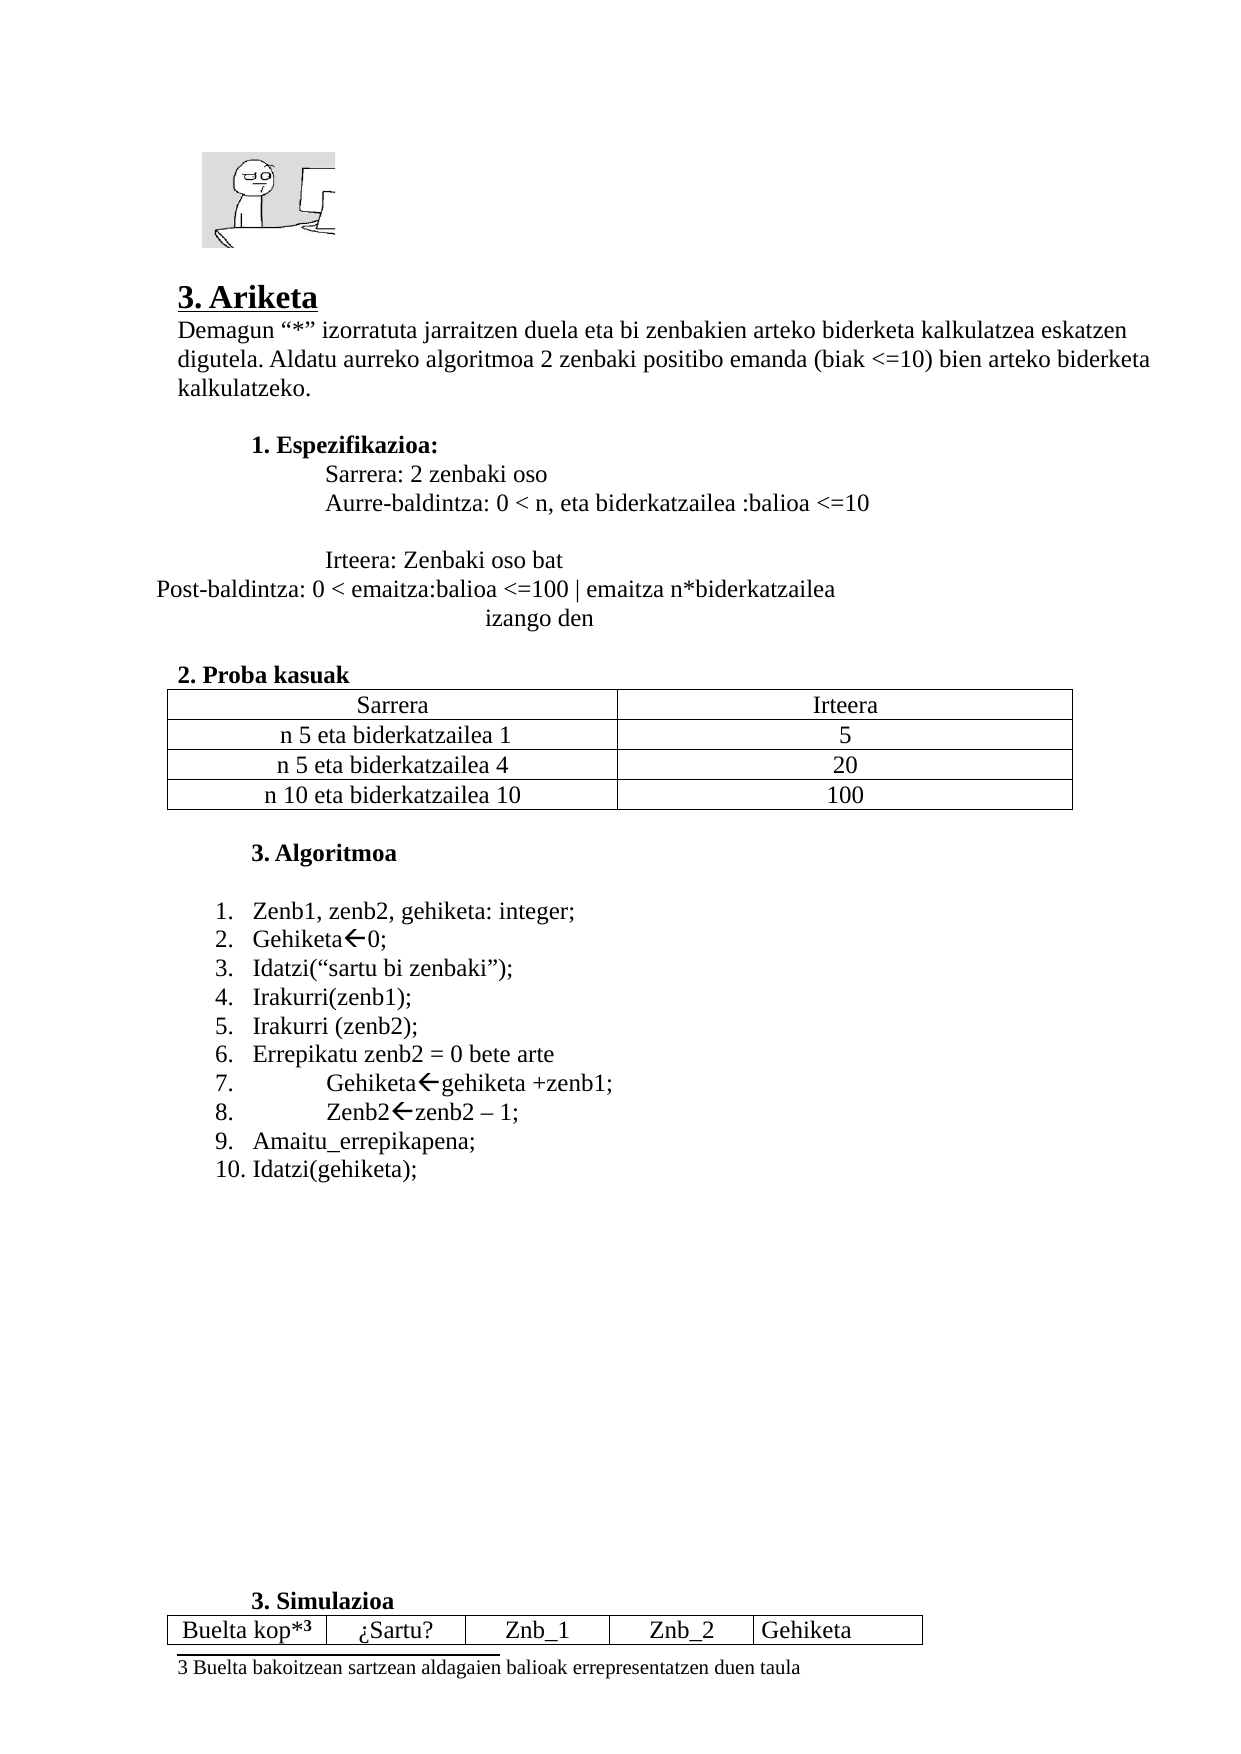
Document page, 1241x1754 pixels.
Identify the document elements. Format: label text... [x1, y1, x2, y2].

list Amaitu_errepikapena; [215, 1126, 1152, 1154]
list Irakurri (zenb2); [215, 1011, 1152, 1039]
text 3. Ariketa [177, 277, 1152, 316]
table_header Buelta kop* [168, 1616, 326, 1644]
list Gehiketagehiketa +zenb1; [215, 1068, 1152, 1097]
table_header Gehiketa [754, 1616, 922, 1644]
list Idatzi(gehiketa); [215, 1154, 1152, 1183]
list Idatzi(“sartu bi zenbaki”); [215, 953, 1152, 982]
list Irakurri(zenb1); [215, 982, 1152, 1011]
text 3. Simulazioa [177, 1586, 1152, 1614]
text Sarrera: 2 zenbaki oso [251, 459, 1152, 488]
table_header Znb_1 [466, 1616, 609, 1644]
table_cell 5 [618, 720, 1072, 749]
table_cell 20 [618, 750, 1072, 779]
list 2. Proba kasuak [177, 661, 1152, 689]
text 3. Algoritmoa [177, 838, 1152, 867]
text izango den [472, 603, 1152, 632]
text Aurre-baldintza: 0 < n, eta biderkatzailea :balioa <=10 [251, 488, 1152, 517]
table_cell 100 [618, 780, 1072, 808]
list Errepikatu zenb2 = 0 bete arte [215, 1039, 1152, 1068]
table_cell n 5 eta biderkatzailea 1 [168, 720, 617, 749]
text Post-baldintza: 0 < emaitza:balioa <=100 | emaitza n*biderkatzailea [156, 574, 1152, 603]
table_header Sarrera [168, 690, 617, 719]
text Demagun “*” izorratuta jarraitzen duela eta bi zenbakien arteko biderketa kalkulatzea eskatzen digutela. Aldatu aurreko algoritmoa 2 zenbaki positibo emanda (biak <=10) bien arteko biderketa kalkulatzeko. [177, 316, 1152, 402]
text 1. Espezifikazioa: [177, 431, 1152, 459]
table_cell n 5 eta biderkatzailea 4 [168, 750, 617, 779]
table_header Irteera [618, 690, 1072, 719]
list Zenb1, zenb2, gehiketa: integer; [215, 896, 1152, 924]
table_header Znb_2 [610, 1616, 753, 1644]
table_cell n 10 eta biderkatzailea 10 [168, 780, 617, 808]
list Zenb2zenb2 – 1; [215, 1097, 1152, 1126]
text Irteera: Zenbaki oso bat [177, 546, 1152, 574]
table_header ¿Sartu? [327, 1616, 465, 1644]
list Gehiketa0; [215, 924, 1152, 953]
